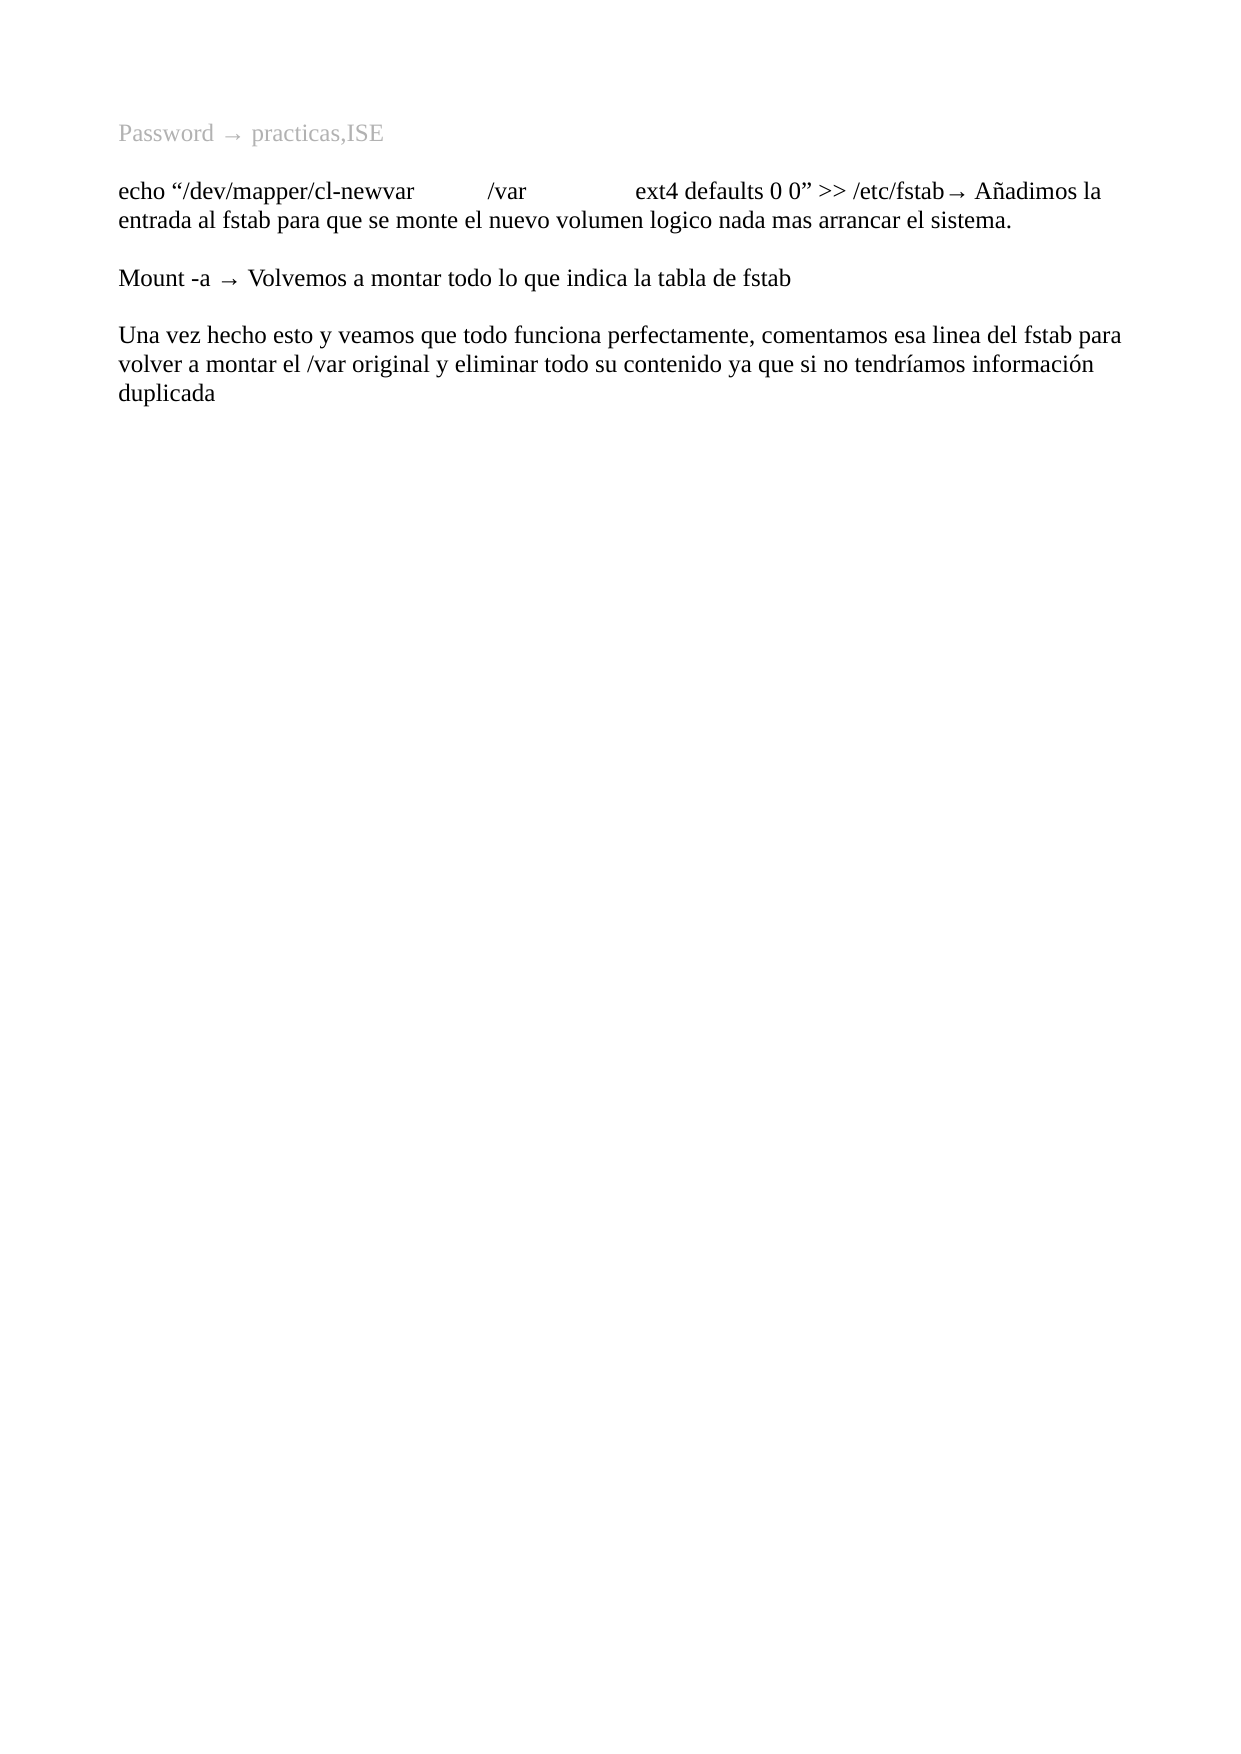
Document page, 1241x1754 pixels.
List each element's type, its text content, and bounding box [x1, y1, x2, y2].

text Mount -a → Volvemos a montar todo lo que indica la tabla de fstab [118, 263, 1122, 291]
text echo “/dev/mapper/cl-newvar /var ext4 defaults 0 0” >> /etc/fstab→ Añadimos la entrada al fstab para que se monte el nuevo volumen logico nada mas arrancar el sistema. [118, 176, 1122, 234]
text Una vez hecho esto y veamos que todo funciona perfectamente, comentamos esa linea del fstab para volver a montar el /var original y eliminar todo su contenido ya que si no tendríamos información duplicada [118, 320, 1122, 406]
